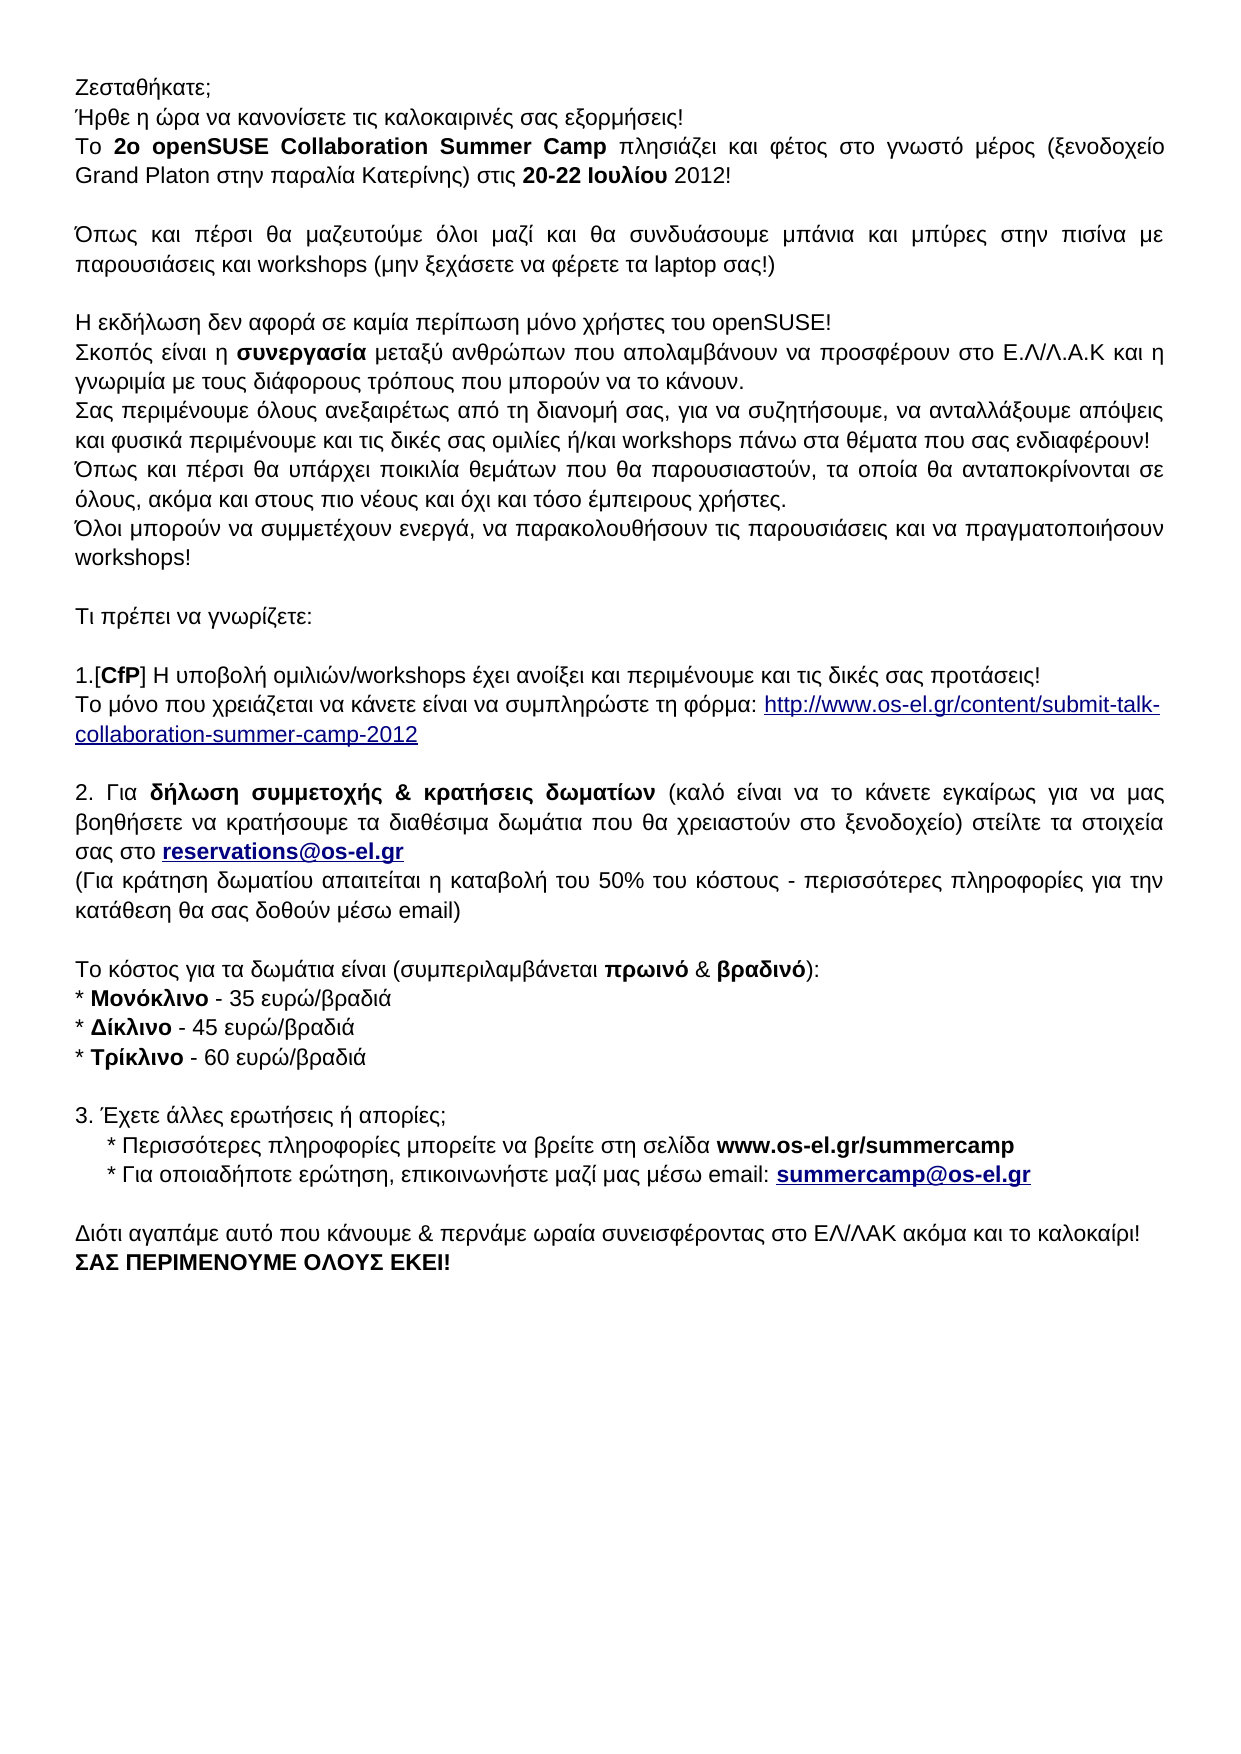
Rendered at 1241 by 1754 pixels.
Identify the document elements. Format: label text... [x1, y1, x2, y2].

text Ζεσταθήκατε; [75, 75, 1165, 101]
text * Για οποιαδήποτε ερώτηση, επικοινωνήστε μαζί μας μέσω email: summercamp@os-el.gr [75, 1162, 1165, 1187]
text Σας περιμένουμε όλους ανεξαιρέτως από τη διανομή σας, για να συζητήσουμε, να ανταλλάξουμε απόψεις και φυσικά περιμένουμε και τις δικές σας ομιλίες ή/και workshops πάνω στα θέματα που σας ενδιαφέρουν! [75, 398, 1165, 453]
text (Για κράτηση δωματίου απαιτείται η καταβολή του 50% του κόστους - περισσότερες πληροφορίες για την κατάθεση θα σας δοθούν μέσω email) [75, 868, 1165, 923]
text 2. Για δήλωση συμμετοχής & κρατήσεις δωματίων (καλό είναι να το κάνετε εγκαίρως για να μας βοηθήσετε να κρατήσουμε τα διαθέσιμα δωμάτια που θα χρειαστούν στο ξενοδοχείο) στείλτε τα στοιχεία σας στο reservations@os-el.gr [75, 780, 1165, 864]
text Το 2ο openSUSE Collaboration Summer Camp πλησιάζει και φέτος στο γνωστό μέρος (ξενοδοχείο Grand Platon στην παραλία Κατερίνης) στις 20-22 Ιουλίου 2012! [75, 134, 1165, 189]
text * Δίκλινο - 45 ευρώ/βραδιά [75, 1015, 1165, 1041]
text Διότι αγαπάμε αυτό που κάνουμε & περνάμε ωραία συνεισφέροντας στο ΕΛ/ΛΑΚ ακόμα και το καλοκαίρι! [75, 1221, 1165, 1246]
text Τι πρέπει να γνωρίζετε: [75, 604, 1165, 629]
text Η εκδήλωση δεν αφορά σε καμία περίπωση μόνο χρήστες του openSUSE! [75, 310, 1165, 336]
text Το μόνο που χρειάζεται να κάνετε είναι να συμπληρώστε τη φόρμα: http://www.os-el.gr/content/submit-talk-collaboration-summer-camp-2012 [75, 692, 1165, 747]
text ΣΑΣ ΠΕΡΙΜΕΝΟΥΜΕ ΟΛΟΥΣ ΕΚΕΙ! [75, 1250, 1165, 1276]
text * Τρίκλινο - 60 ευρώ/βραδιά [75, 1044, 1165, 1070]
text Σκοπός είναι η συνεργασία μεταξύ ανθρώπων που απολαμβάνουν να προσφέρουν στο Ε.Λ/Λ.Α.Κ και η γνωριμία με τους διάφορους τρόπους που μπορούν να το κάνουν. [75, 339, 1165, 394]
text Όλοι μπορούν να συμμετέχουν ενεργά, να παρακολουθήσουν τις παρουσιάσεις και να πραγματοποιήσουν workshops! [75, 516, 1165, 571]
text * Περισσότερες πληροφορίες μπορείτε να βρείτε στη σελίδα www.os-el.gr/summercamp [75, 1132, 1165, 1158]
text Ήρθε η ώρα να κανονίσετε τις καλοκαιρινές σας εξορμήσεις! [75, 104, 1165, 130]
text Όπως και πέρσι θα υπάρχει ποικιλία θεμάτων που θα παρουσιαστούν, τα οποία θα ανταποκρίνονται σε όλους, ακόμα και στους πιο νέους και όχι και τόσο έμπειρους χρήστες. [75, 457, 1165, 512]
text * Μονόκλινο - 35 ευρώ/βραδιά [75, 986, 1165, 1011]
text Όπως και πέρσι θα μαζευτούμε όλοι μαζί και θα συνδυάσουμε μπάνια και μπύρες στην πισίνα με παρουσιάσεις και workshops (μην ξεχάσετε να φέρετε τα laptop σας!) [75, 222, 1165, 277]
text 1.[CfP] Η υποβολή ομιλιών/workshops έχει ανοίξει και περιμένουμε και τις δικές σας προτάσεις! [75, 662, 1165, 688]
text Το κόστος για τα δωμάτια είναι (συμπεριλαμβάνεται πρωινό & βραδινό): [75, 956, 1165, 982]
text 3. Έχετε άλλες ερωτήσεις ή απορίες; [75, 1103, 1165, 1129]
